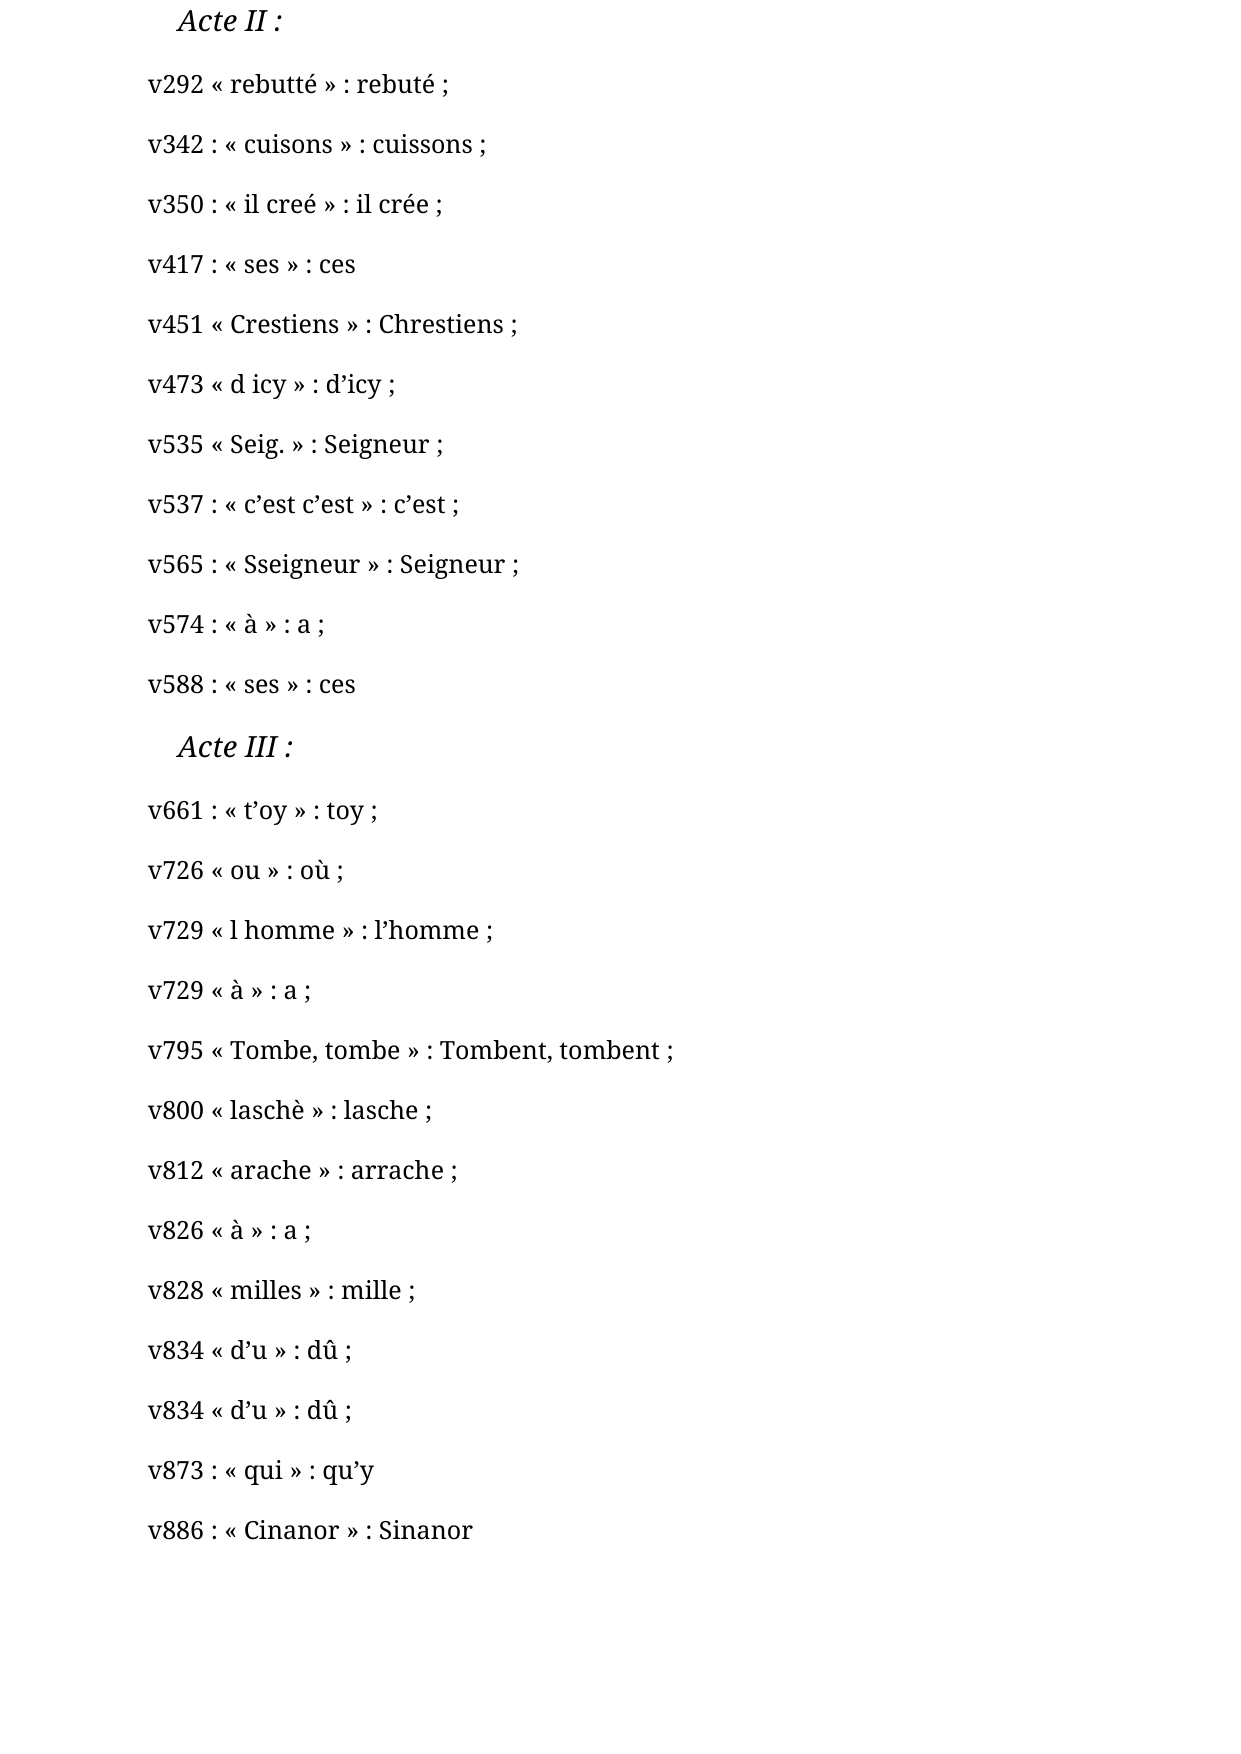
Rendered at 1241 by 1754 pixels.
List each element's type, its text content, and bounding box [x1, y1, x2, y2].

text v834 « d’u » : dû ; [148, 1393, 961, 1427]
text v473 « d icy » : d’icy ; [148, 366, 961, 401]
text v800 « laschè » : lasche ; [148, 1093, 961, 1127]
text v292 « rebutté » : rebuté ; [148, 66, 961, 101]
text v535 « Seig. » : Seigneur ; [148, 426, 961, 461]
text v726 « ou » : où ; [148, 853, 961, 887]
text v565 : « Sseigneur » : Seigneur ; [148, 546, 961, 581]
subtitle Acte II : [177, 0, 961, 40]
text v417 : « ses » : ces [148, 246, 961, 281]
text v537 : « c’est c’est » : c’est ; [148, 486, 961, 521]
text v729 « à » : a ; [148, 973, 961, 1007]
text v574 : « à » : a ; [148, 606, 961, 641]
text v451 « Crestiens » : Chrestiens ; [148, 306, 961, 341]
text v661 : « t’oy » : toy ; [148, 793, 961, 827]
text v828 « milles » : mille ; [148, 1273, 961, 1307]
subtitle Acte III : [177, 726, 961, 766]
text v886 : « Cinanor » : Sinanor [148, 1513, 961, 1547]
text v812 « arache » : arrache ; [148, 1153, 961, 1187]
text v588 : « ses » : ces [148, 666, 961, 701]
text v826 « à » : a ; [148, 1213, 961, 1247]
text v342 : « cuisons » : cuissons ; [148, 126, 961, 161]
text v729 « l homme » : l’homme ; [148, 913, 961, 947]
text v795 « Tombe, tombe » : Tombent, tombent ; [148, 1033, 961, 1067]
text v873 : « qui » : qu’y [148, 1453, 961, 1487]
text v350 : « il creé » : il crée ; [148, 186, 961, 221]
text v834 « d’u » : dû ; [148, 1333, 961, 1367]
